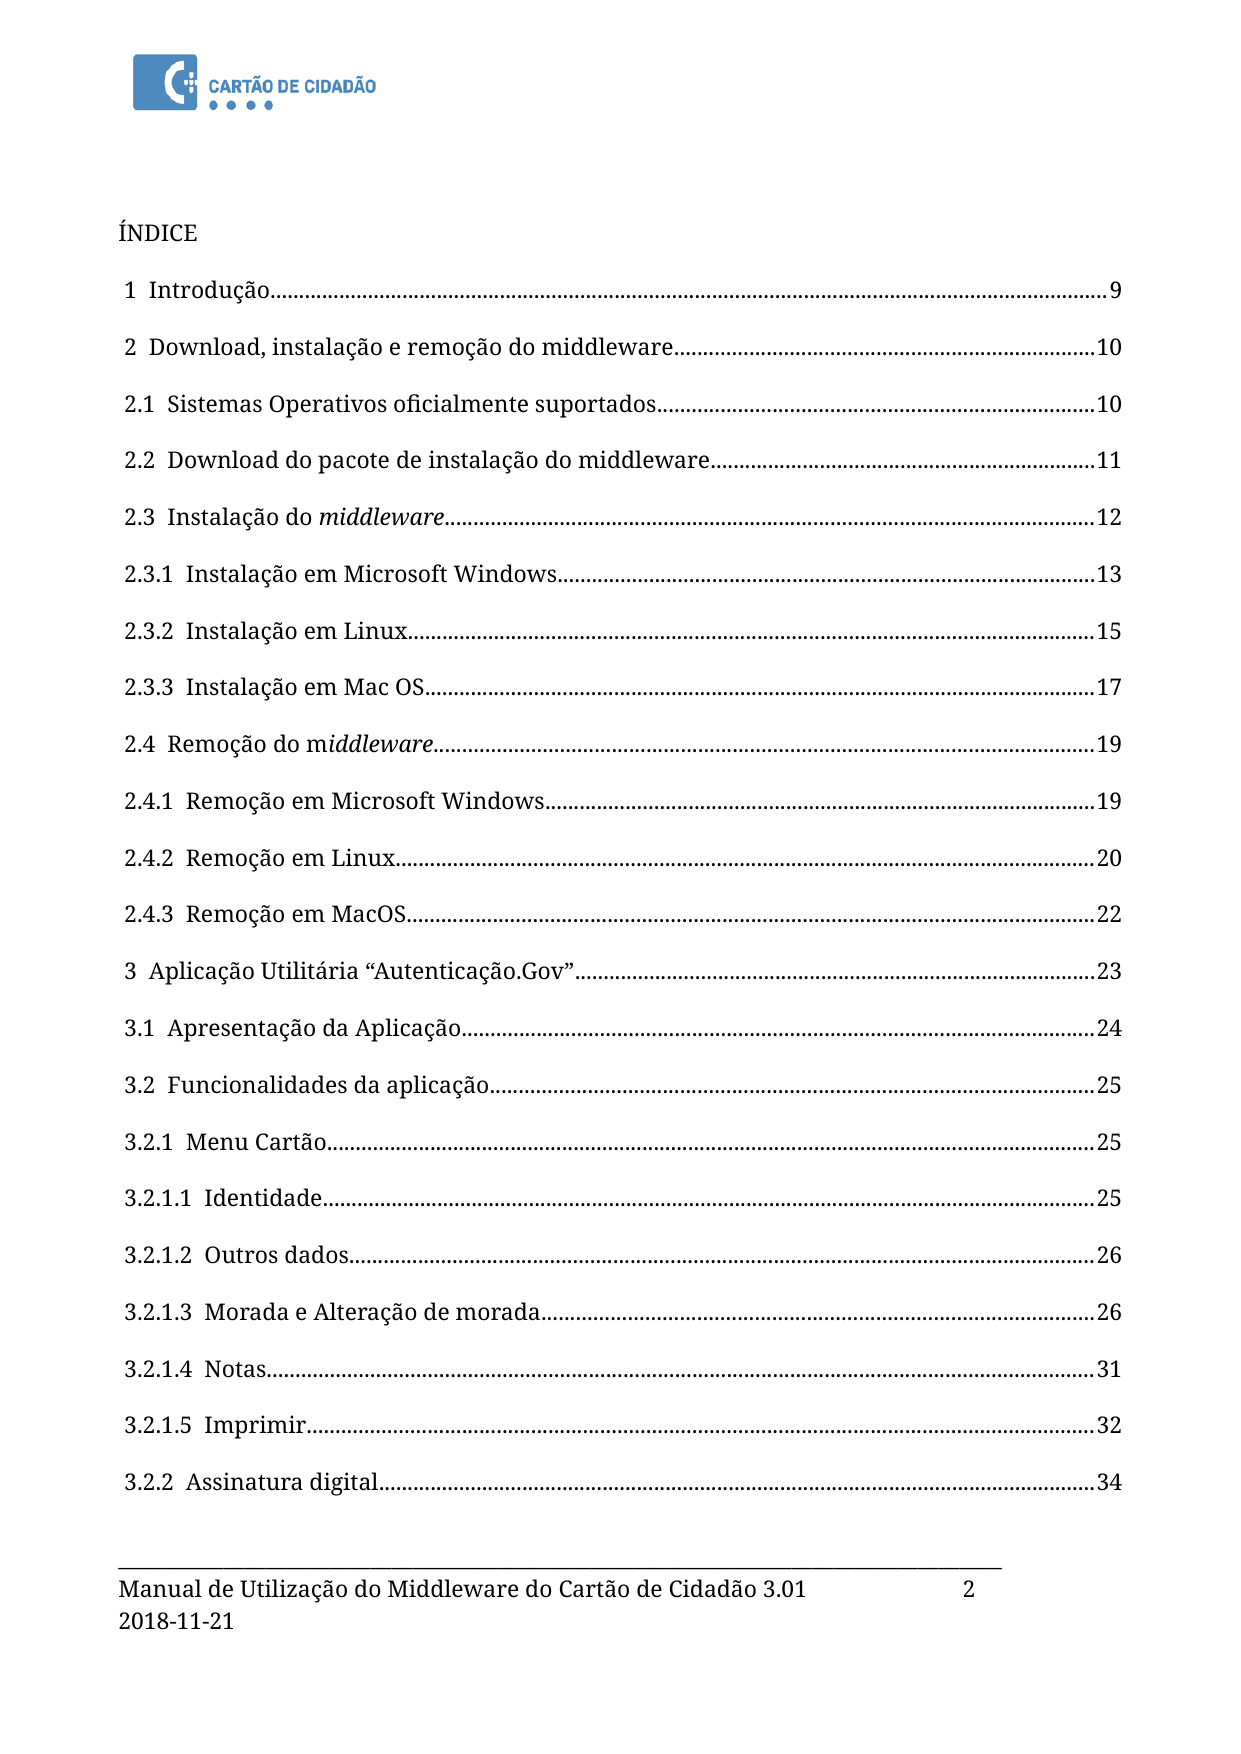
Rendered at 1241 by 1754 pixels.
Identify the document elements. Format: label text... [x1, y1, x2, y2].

text 3.1 Apresentação da Aplicação 24 [118, 1012, 1122, 1043]
text 2.3 Instalação do middleware 12 [118, 501, 1122, 532]
picture [130, 47, 423, 118]
text 2.4 Remoção do middleware 19 [118, 728, 1122, 759]
text 2.4.1 Remoção em Microsoft Windows 19 [118, 785, 1122, 816]
text 3 Aplicação Utilitária “Autenticação.Gov” 23 [118, 955, 1122, 986]
text 2.4.3 Remoção em MacOS 22 [118, 898, 1122, 930]
text 2.3.3 Instalação em Mac OS 17 [118, 671, 1122, 703]
text 3.2.1.2 Outros dados 26 [118, 1239, 1122, 1270]
text 1 Introdução 9 [118, 274, 1122, 305]
text 2.3.2 Instalação em Linux 15 [118, 614, 1122, 646]
text 2.3.1 Instalação em Microsoft Windows 13 [118, 558, 1122, 589]
text 2.2 Download do pacote de instalação do middleware 11 [118, 444, 1122, 476]
text 2.1 Sistemas Operativos oficialmente suportados 10 [118, 387, 1122, 419]
text 3.2.2 Assinatura digital 34 [118, 1466, 1122, 1497]
text 3.2.1.1 Identidade 25 [118, 1182, 1122, 1213]
text 2.4.2 Remoção em Linux 20 [118, 842, 1122, 873]
text 3.2 Funcionalidades da aplicação 25 [118, 1069, 1122, 1100]
text ÍNDICE [118, 217, 1122, 248]
text 3.2.1.5 Imprimir 32 [118, 1409, 1122, 1441]
text 2 Download, instalação e remoção do middleware 10 [118, 331, 1122, 362]
text 3.2.1 Menu Cartão 25 [118, 1126, 1122, 1157]
text 3.2.1.4 Notas 31 [118, 1353, 1122, 1384]
text 3.2.1.3 Morada e Alteração de morada 26 [118, 1296, 1122, 1327]
